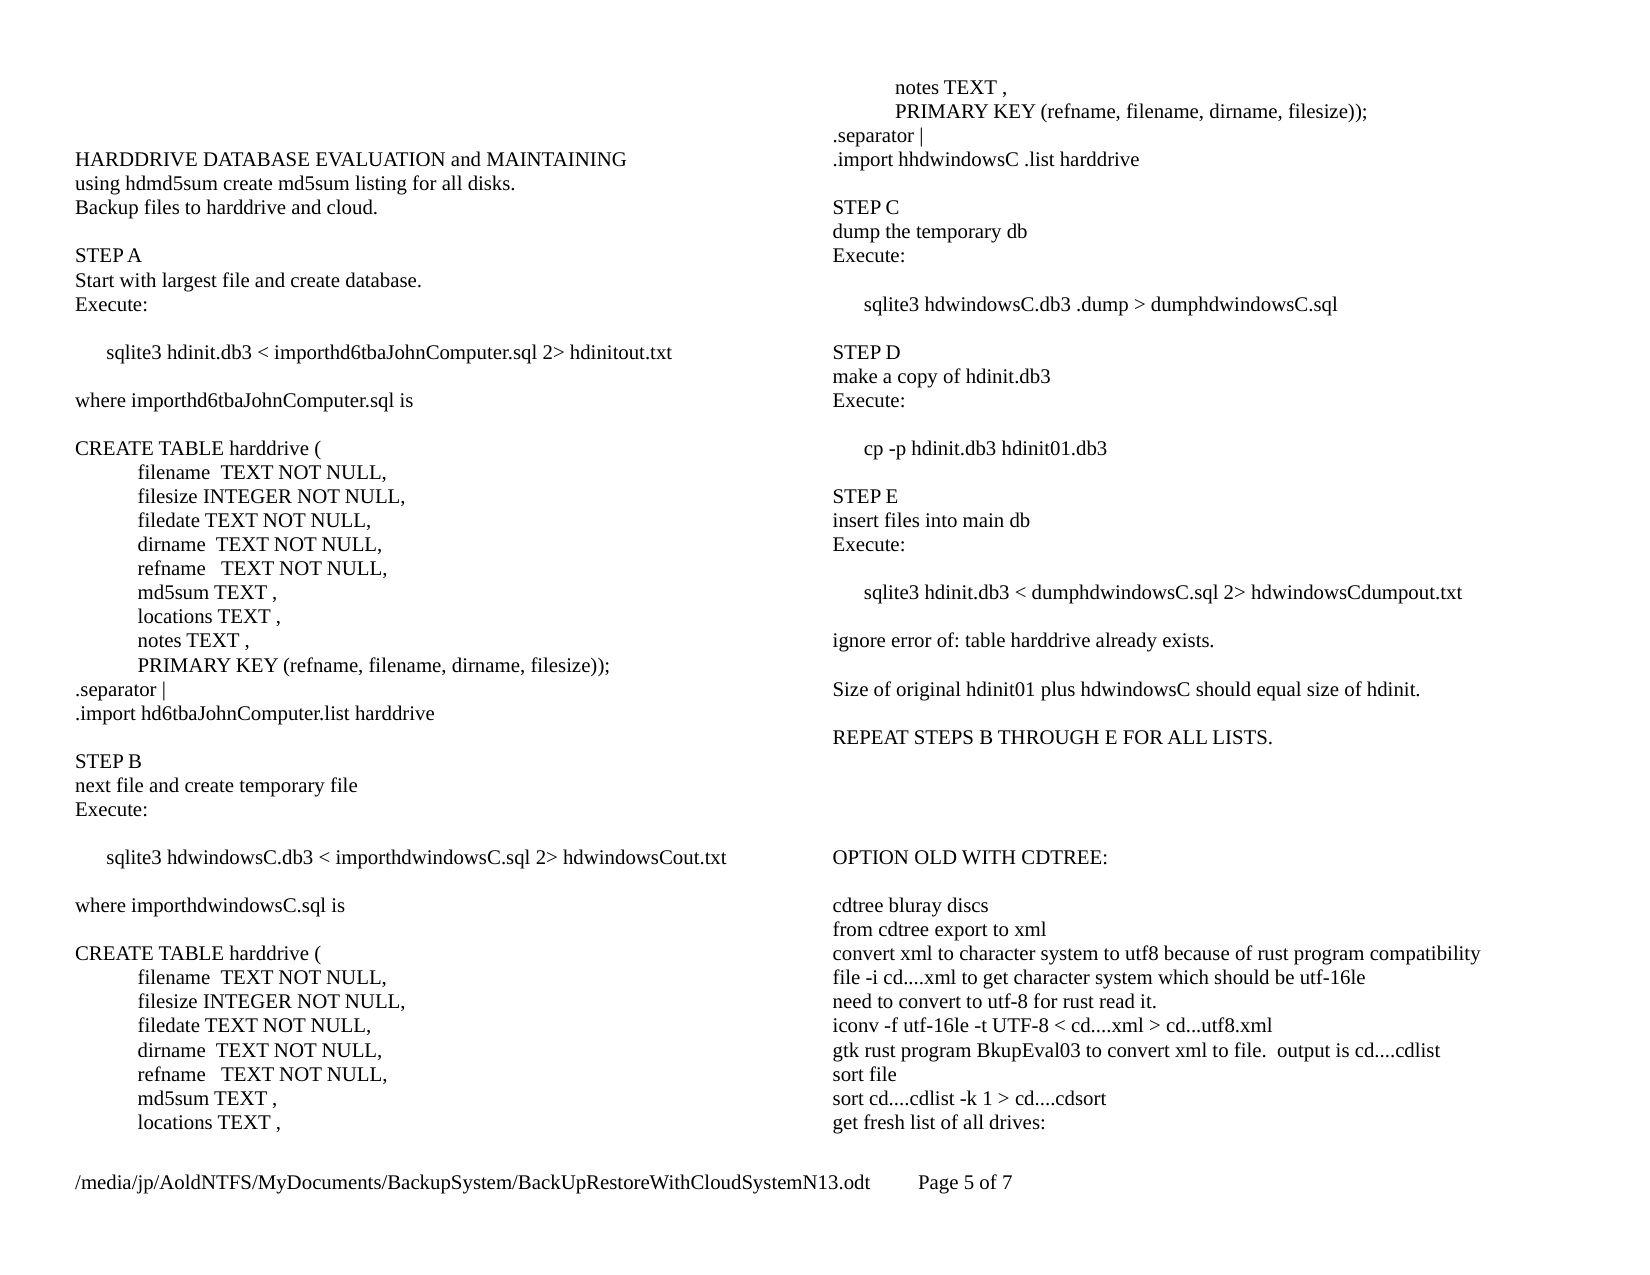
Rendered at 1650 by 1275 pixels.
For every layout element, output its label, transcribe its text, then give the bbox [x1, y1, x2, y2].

text dirname TEXT NOT NULL, [75, 1037, 817, 1062]
text REPEAT STEPS B THROUGH E FOR ALL LISTS. [832, 725, 1575, 749]
text gtk rust program BkupEval03 to convert xml to file. output is cd....cdlist [832, 1037, 1575, 1062]
text locations TEXT , [75, 1110, 817, 1134]
text .separator | [75, 677, 817, 701]
text STEP C [832, 195, 1575, 219]
text sqlite3 hdinit.db3 < dumphdwindowsC.sql 2> hdwindowsCdumpout.txt [832, 580, 1575, 604]
text Execute: [832, 243, 1575, 267]
text OPTION OLD WITH CDTREE: [832, 845, 1575, 869]
text .import hd6tbaJohnComputer.list harddrive [75, 701, 817, 725]
text STEP E [832, 484, 1575, 508]
text PRIMARY KEY (refname, filename, dirname, filesize)); [832, 99, 1575, 123]
text where importhdwindowsC.sql is [75, 893, 817, 917]
text md5sum TEXT , [75, 1086, 817, 1110]
text convert xml to character system to utf8 because of rust program compatibility [832, 941, 1575, 965]
text filename TEXT NOT NULL, [75, 965, 817, 989]
text sort cd....cdlist -k 1 > cd....cdsort [832, 1086, 1575, 1110]
text make a copy of hdinit.db3 [832, 364, 1575, 388]
text Size of original hdinit01 plus hdwindowsC should equal size of hdinit. [832, 677, 1575, 701]
text cp -p hdinit.db3 hdinit01.db3 [832, 436, 1575, 460]
text STEP D [832, 340, 1575, 364]
text sort file [832, 1062, 1575, 1086]
text where importhd6tbaJohnComputer.sql is [75, 388, 817, 412]
text STEP A [75, 243, 817, 267]
text get fresh list of all drives: [832, 1110, 1575, 1134]
text locations TEXT , [75, 604, 817, 628]
text HARDDRIVE DATABASE EVALUATION and MAINTAINING [75, 147, 817, 171]
text STEP B [75, 749, 817, 773]
text using hdmd5sum create md5sum listing for all disks. [75, 171, 817, 195]
text filedate TEXT NOT NULL, [75, 1013, 817, 1037]
text Start with largest file and create database. [75, 267, 817, 292]
text dirname TEXT NOT NULL, [75, 532, 817, 556]
text filedate TEXT NOT NULL, [75, 508, 817, 532]
text CREATE TABLE harddrive ( [75, 941, 817, 965]
text DUMP THE Temporary db [832, 219, 1575, 243]
text Execute: [75, 797, 817, 821]
text CREATE TABLE harddrive ( [75, 436, 817, 460]
text Backup files to harddrive and cloud. [75, 195, 817, 219]
text sqlite3 hdwindowsC.db3 .dump > dumphdwindowsC.sql [832, 292, 1575, 316]
text md5sum TEXT , [75, 580, 817, 604]
text filesize INTEGER NOT NULL, [75, 484, 817, 508]
text notes TEXT , [832, 75, 1575, 99]
text next file and create temporary file [75, 773, 817, 797]
text insert files into main db [832, 508, 1575, 532]
text notes TEXT , [75, 628, 817, 652]
text refname TEXT NOT NULL, [75, 1062, 817, 1086]
text Execute: [832, 388, 1575, 412]
text filesize INTEGER NOT NULL, [75, 989, 817, 1013]
text .import hhdwindowsC .list harddrive [832, 147, 1575, 171]
text filename TEXT NOT NULL, [75, 460, 817, 484]
text sqlite3 hdinit.db3 < importhd6tbaJohnComputer.sql 2> hdinitout.txt [75, 340, 817, 364]
text file -i cd....xml to get character system which should be utf-16le [832, 965, 1575, 989]
text sqlite3 hdwindowsC.db3 < importhdwindowsC.sql 2> hdwindowsCout.txt [75, 845, 817, 869]
text iconv -f utf-16le -t UTF-8 < cd....xml > cd...utf8.xml [832, 1013, 1575, 1037]
text Execute: [832, 532, 1575, 556]
text from cdtree export to xml [832, 917, 1575, 941]
text refname TEXT NOT NULL, [75, 556, 817, 580]
text cdtree bluray discs [832, 893, 1575, 917]
text ignore error of: table harddrive already exists. [832, 628, 1575, 652]
text .separator | [832, 123, 1575, 147]
text Execute: [75, 292, 817, 316]
text need to convert to utf-8 for rust read it. [832, 989, 1575, 1013]
text PRIMARY KEY (refname, filename, dirname, filesize)); [75, 652, 817, 677]
